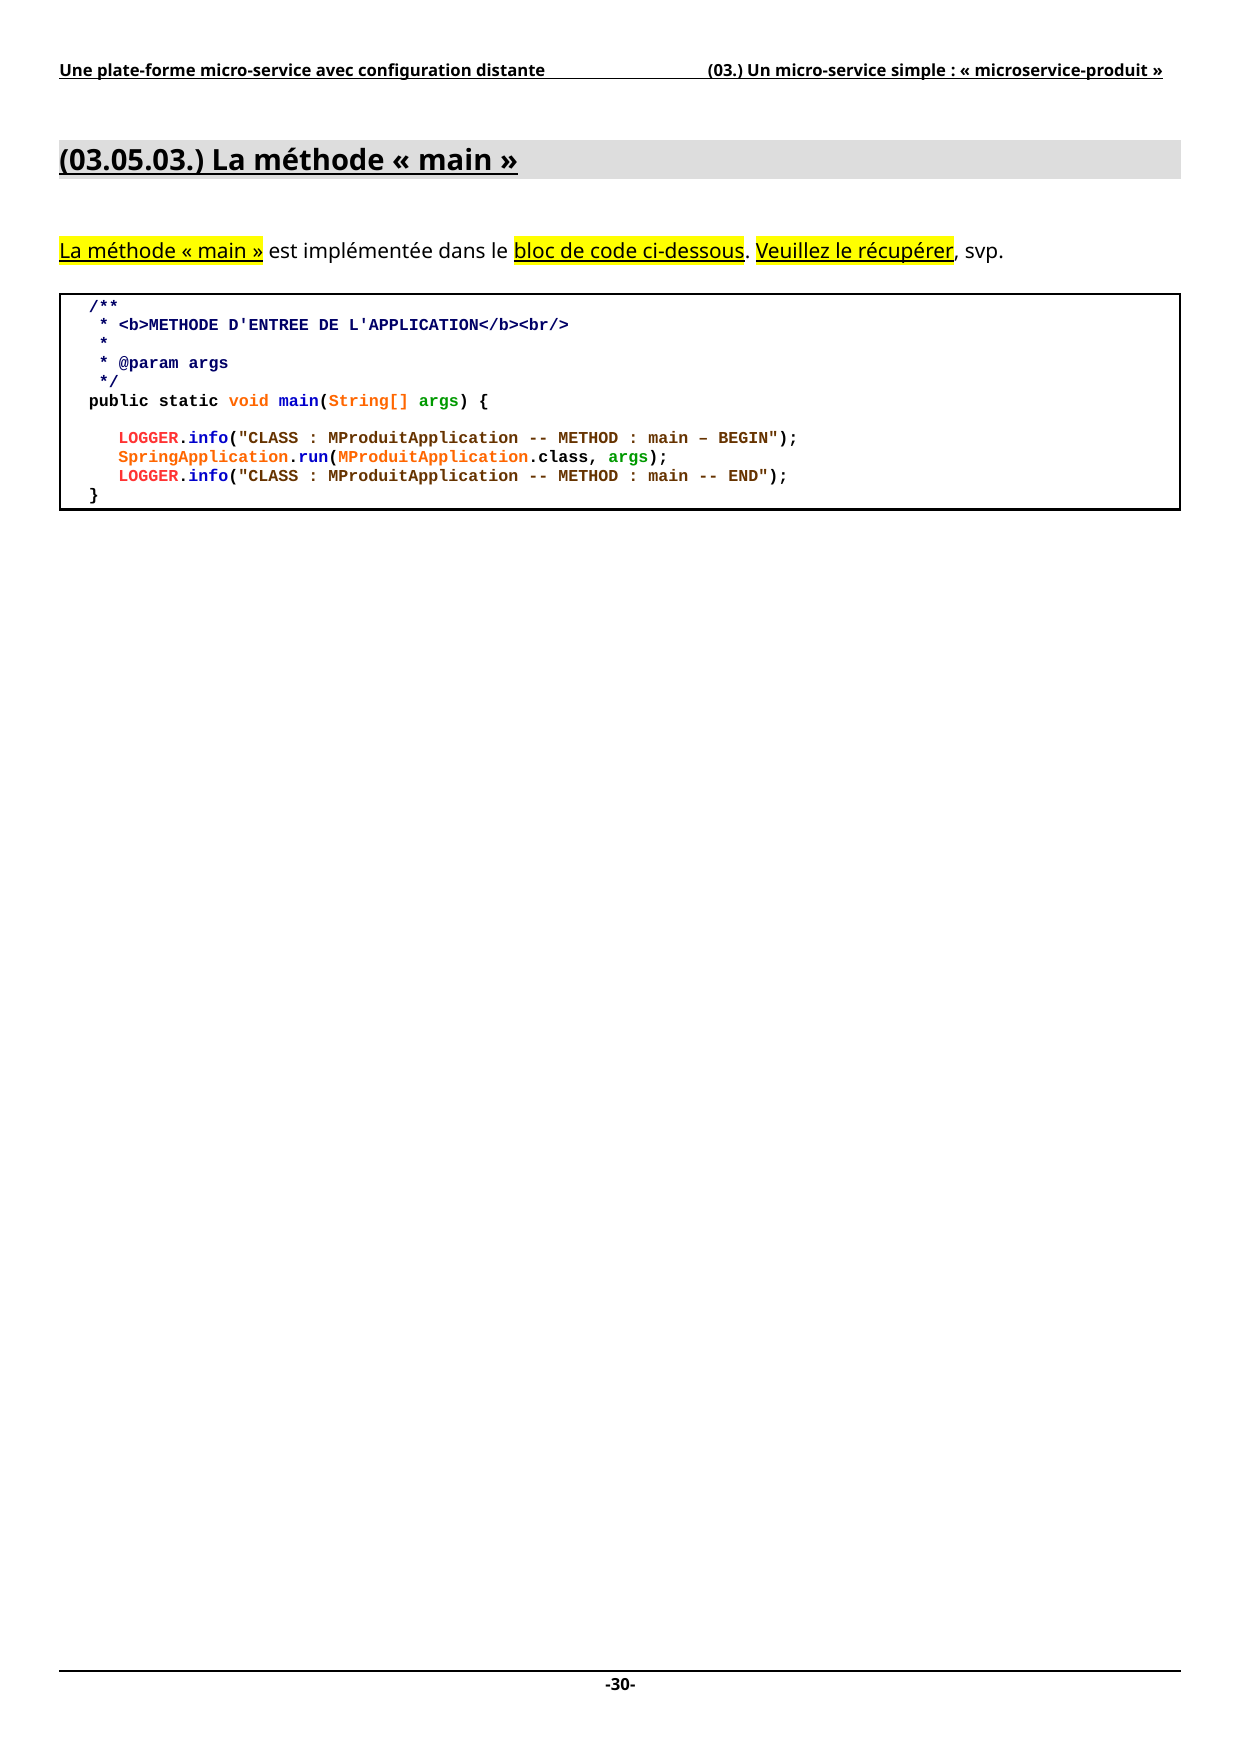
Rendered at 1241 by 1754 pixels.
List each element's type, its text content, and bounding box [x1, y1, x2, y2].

text * [61, 331, 1179, 350]
text * @param args [61, 350, 1179, 368]
text La méthode « main » est implémentée dans le bloc de code ci-dessous. Veuillez le récupérer, svp. [59, 236, 1181, 265]
text SpringApplication.run(MProduitApplication.class, args); [61, 444, 1179, 463]
text /** [61, 295, 1179, 312]
text public static void main(String[] args) { [61, 387, 1179, 411]
text * <b>METHODE D'ENTREE DE L'APPLICATION</b><br/> [61, 312, 1179, 331]
text */ [61, 368, 1179, 387]
text (03.05.03.) La méthode « main » [59, 140, 1181, 179]
text LOGGER.info("CLASS : MProduitApplication -- METHOD : main -- END"); [61, 463, 1179, 482]
text } [61, 482, 1179, 508]
text LOGGER.info("CLASS : MProduitApplication -- METHOD : main – BEGIN"); [61, 425, 1179, 444]
